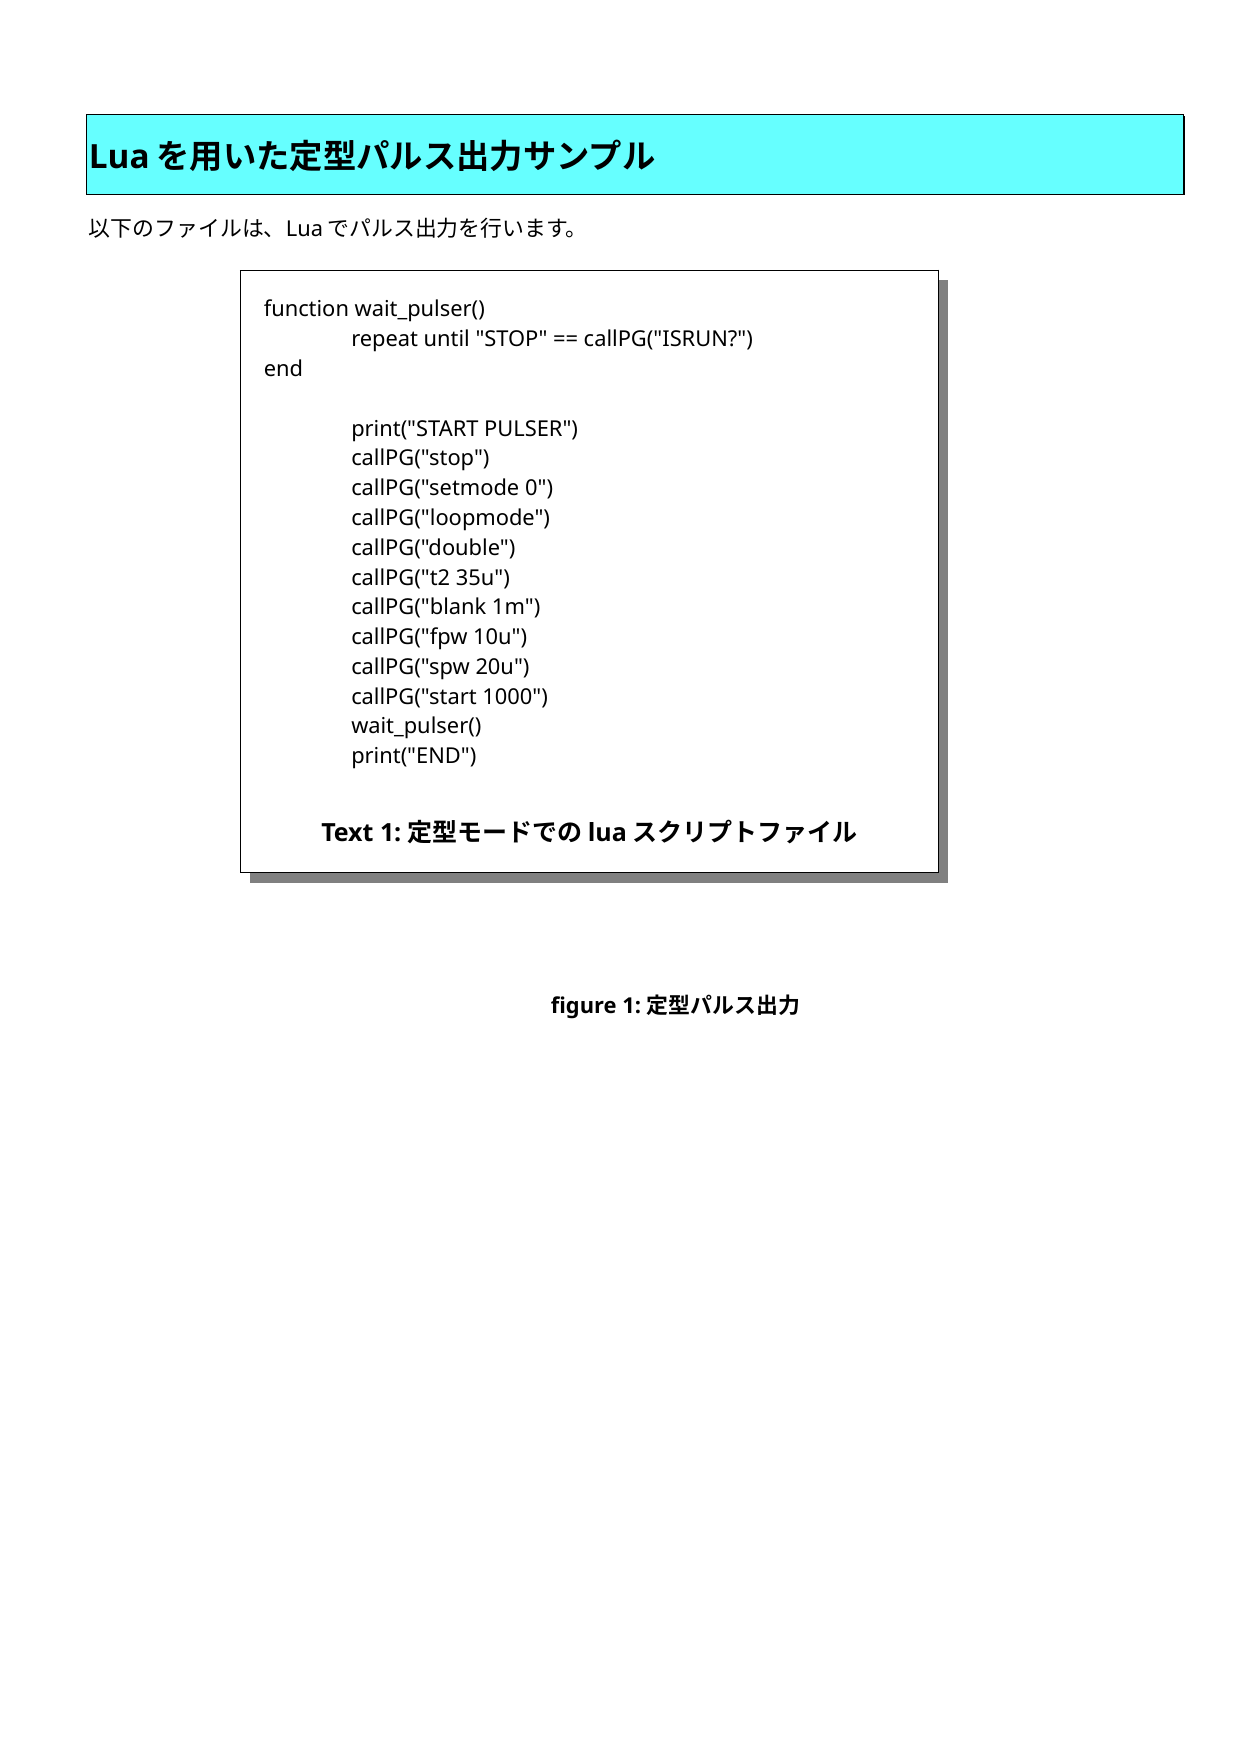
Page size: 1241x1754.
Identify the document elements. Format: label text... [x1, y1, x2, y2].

text callPG("fpw 10u") [263, 621, 914, 651]
text print("END") [263, 740, 914, 770]
text wait_pulser() [263, 710, 914, 740]
text callPG("setmode 0") [263, 472, 914, 502]
text Luaを用いた定型パルス出力サンプル [87, 115, 1183, 194]
text repeat until "STOP" == callPG("ISRUN?") [263, 323, 914, 353]
text callPG("double") [263, 532, 914, 561]
text 以下のファイルは、Luaでパルス出力を行います。 [89, 208, 1181, 245]
text print("START PULSER") [263, 412, 914, 442]
text callPG("loopmode") [263, 502, 914, 532]
text callPG("blank 1m") [263, 591, 914, 621]
text callPG("stop") [263, 442, 914, 472]
text function wait_pulser() [263, 293, 914, 323]
text callPG("start 1000") [263, 681, 914, 710]
text end [263, 353, 914, 383]
text callPG("spw 20u") [263, 651, 914, 681]
text figure 1: 定型パルス出力 [233, 988, 1118, 1020]
text callPG("t2 35u") [263, 561, 914, 591]
text Text 1: 定型モードでのluaスクリプトファイル [263, 812, 914, 848]
